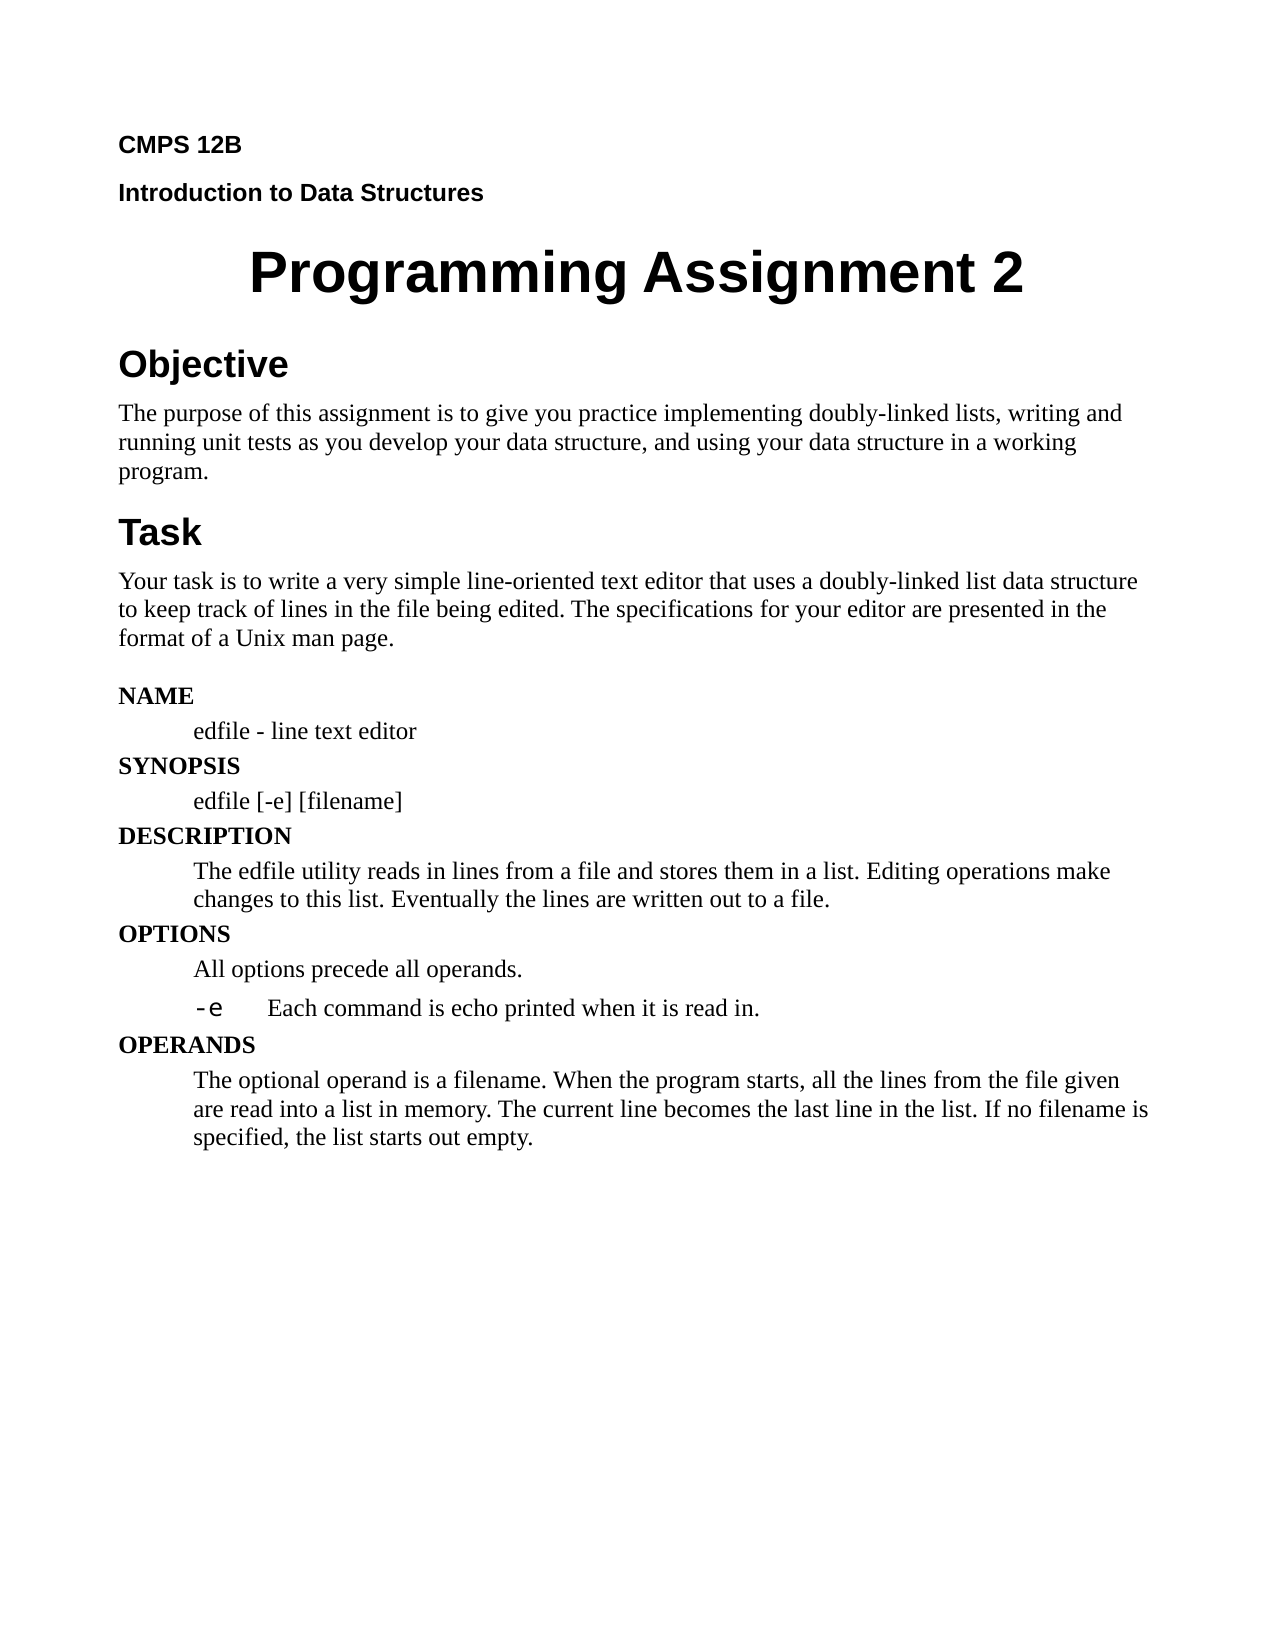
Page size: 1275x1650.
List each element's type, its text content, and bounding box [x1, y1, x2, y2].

text OPERANDS [118, 1030, 1157, 1059]
text edfile - line text editor [118, 716, 1157, 744]
text DESCRIPTION [118, 821, 1157, 849]
text NAME [118, 681, 1157, 709]
subtitle CMPS 12B [118, 131, 1157, 159]
text The edfile utility reads in lines from a file and stores them in a list. Editing operations make changes to this list. Eventually the lines are written out to a file. [118, 856, 1157, 913]
text edfile [-e] [filename] [118, 786, 1157, 814]
text OPTIONS [118, 919, 1157, 948]
subtitle Task [118, 510, 1157, 553]
subtitle Objective [118, 342, 1157, 386]
text Your task is to write a very simple line-oriented text editor that uses a doubly-linked list data structure to keep track of lines in the file being edited. The specifications for your editor are presented in the format of a Unix man page. [118, 566, 1157, 652]
title Programming Assignment 2 [118, 238, 1157, 305]
text All options precede all operands. [118, 954, 1157, 983]
text The purpose of this assignment is to give you practice implementing doubly-linked lists, writing and running unit tests as you develop your data structure, and using your data structure in a working program. [118, 398, 1157, 485]
text -e Each command is echo printed when it is read in. [118, 989, 1157, 1024]
text SYNOPSIS [118, 751, 1157, 779]
subtitle Introduction to Data Structures [118, 178, 1157, 206]
text The optional operand is a filename. When the program starts, all the lines from the file given are read into a list in memory. The current line becomes the last line in the list. If no filename is specified, the list starts out empty. [118, 1065, 1157, 1151]
